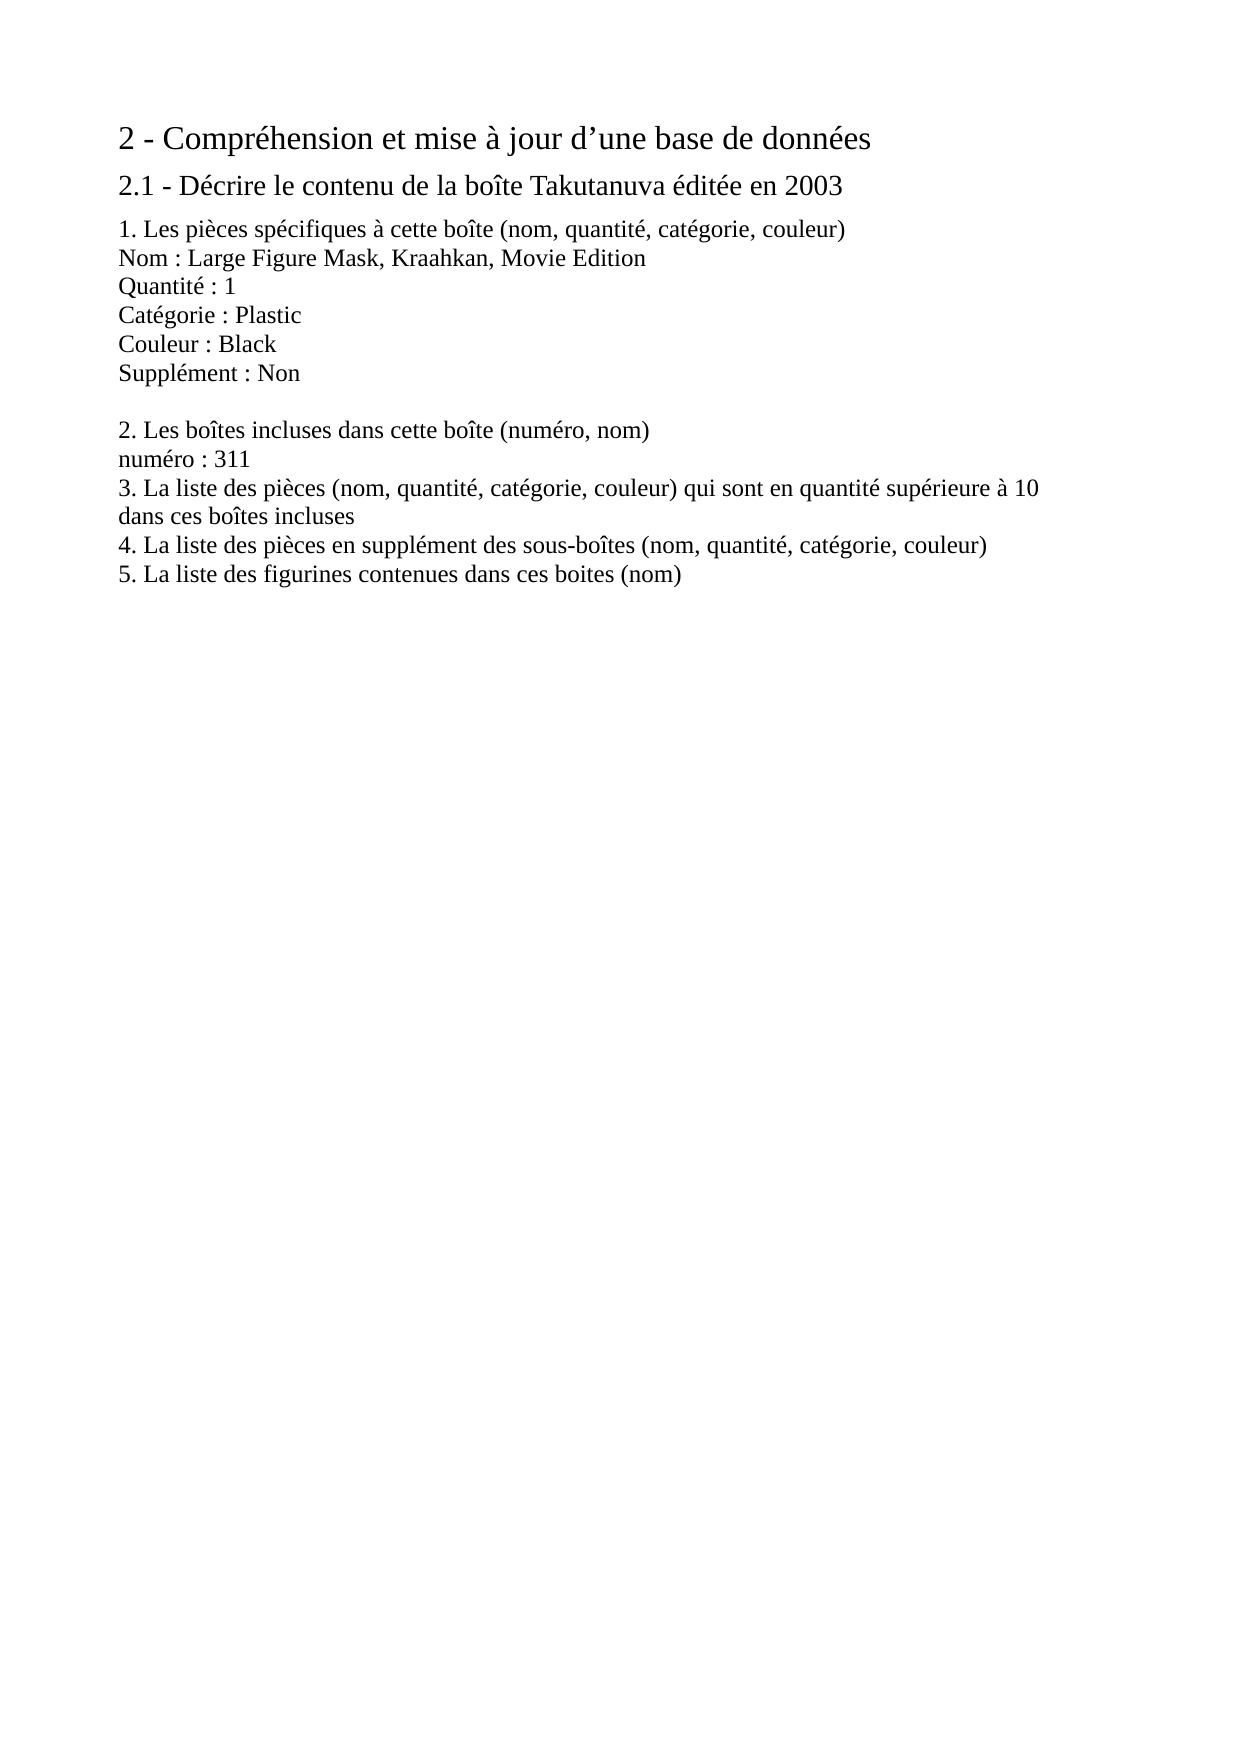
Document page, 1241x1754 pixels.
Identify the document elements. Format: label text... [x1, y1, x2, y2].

text numéro : 311 [118, 444, 1122, 473]
text 3. La liste des pièces (nom, quantité, catégorie, couleur) qui sont en quantité supérieure à 10 [118, 473, 1122, 501]
text 1. Les pièces spécifiques à cette boîte (nom, quantité, catégorie, couleur) [118, 214, 1122, 243]
text 2. Les boîtes incluses dans cette boîte (numéro, nom) [118, 415, 1122, 444]
text 2 - Compréhension et mise à jour d’une base de données [118, 118, 1122, 156]
text 4. La liste des pièces en supplément des sous-boîtes (nom, quantité, catégorie, couleur) [118, 530, 1122, 559]
text 5. La liste des figurines contenues dans ces boites (nom) [118, 559, 1122, 588]
text Couleur : Black [118, 329, 1122, 358]
text 2.1 - Décrire le contenu de la boîte Takutanuva éditée en 2003 [118, 168, 1122, 202]
text Nom : Large Figure Mask, Kraahkan, Movie Edition Quantité : 1 [118, 243, 1122, 300]
text dans ces boîtes incluses [118, 501, 1122, 530]
text Catégorie : Plastic [118, 300, 1122, 329]
text Supplément : Non [118, 358, 1122, 386]
